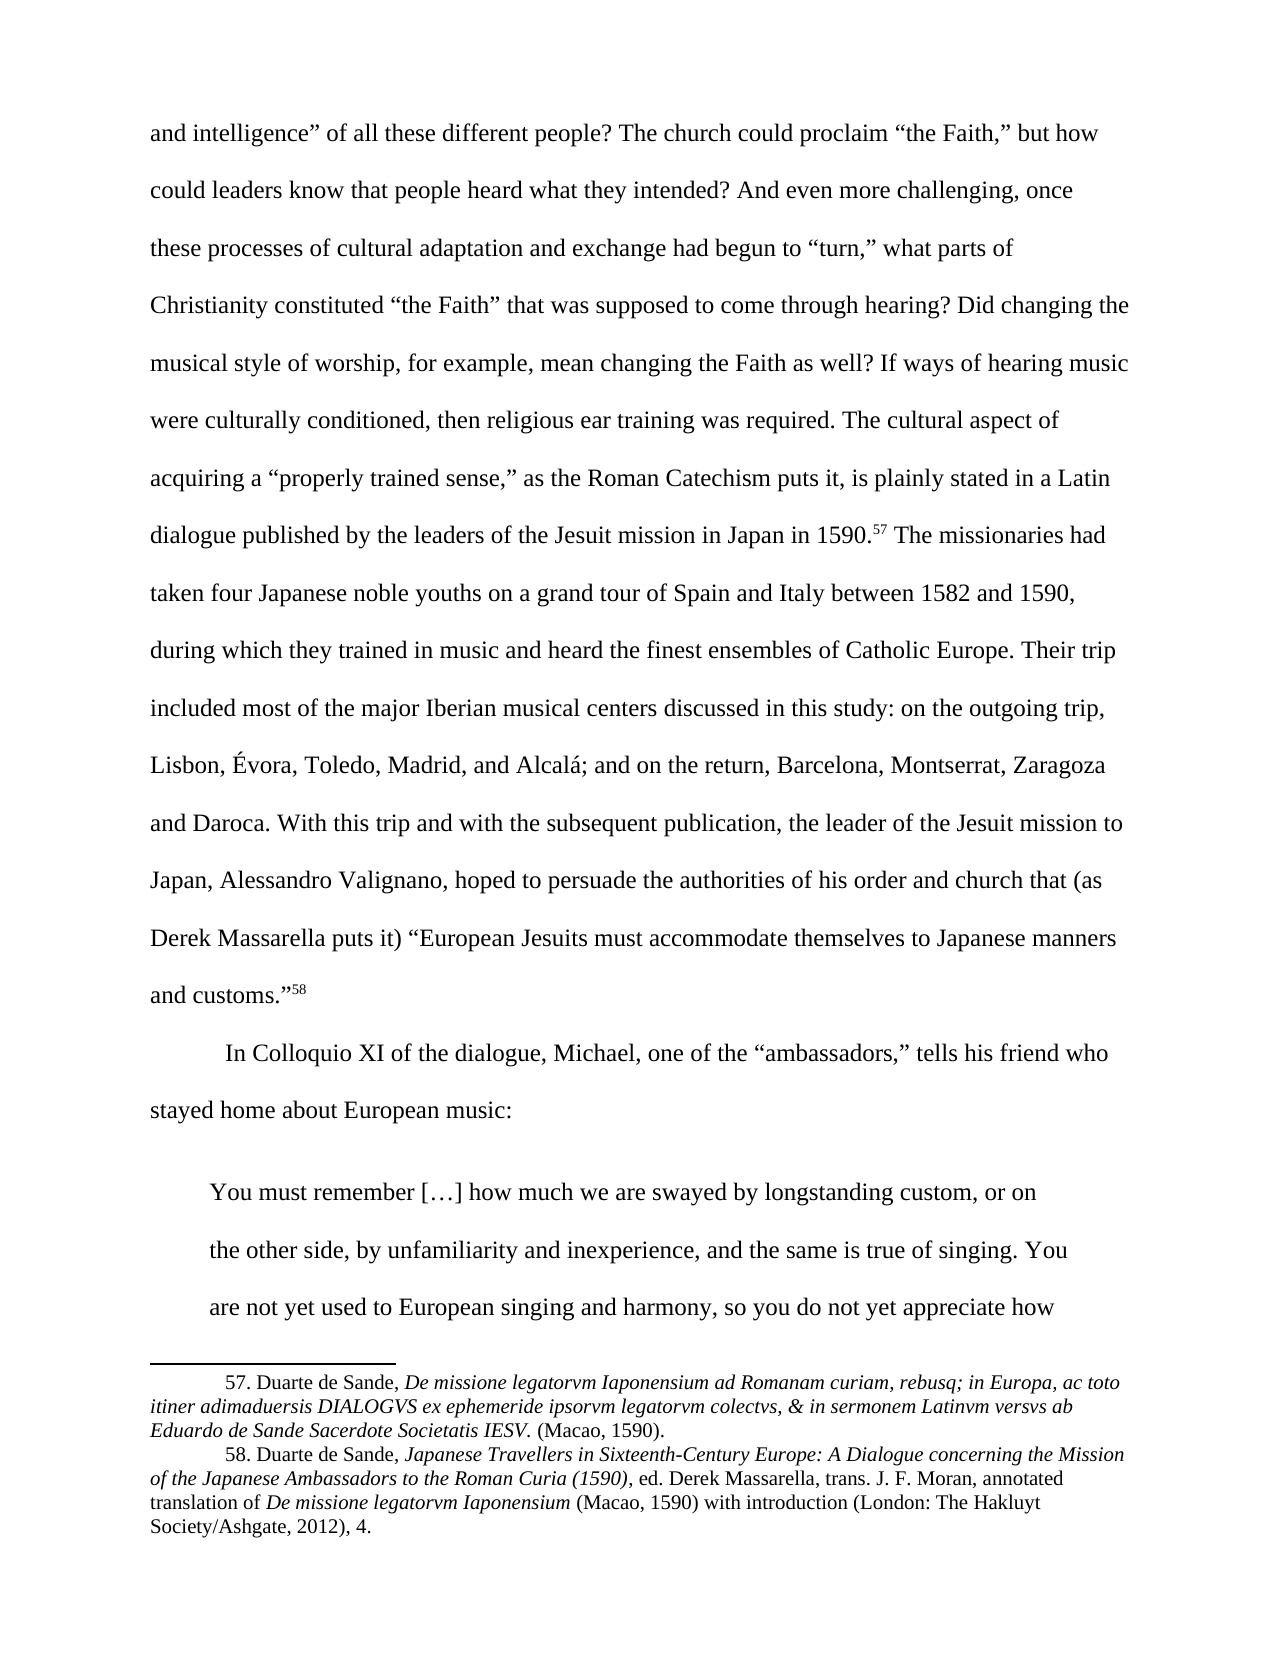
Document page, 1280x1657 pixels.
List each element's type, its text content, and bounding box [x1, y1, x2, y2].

text In Colloquio XI of the dialogue, Michael, one of the “ambassadors,” tells his friend who stayed home about European music: [150, 1038, 1130, 1124]
text Duarte de Sande, Japanese Travellers in Sixteenth-Century Europe: A Dialogue concerning the Mission of the Japanese Ambassadors to the Roman Curia (1590), ed. Derek Massarella, trans. J. F. Moran, annotated translation of De missione legatorvm Iaponensium (Macao, 1590) with introduction (London: The Hakluyt Society/Ashgate, 2012), 4. [150, 1442, 1130, 1538]
text Duarte de Sande, De missione legatorvm Iaponensium ad Romanam curiam, rebusq; in Europa, ac toto itiner adimaduersis DIALOGVS ex ephemeride ipsorvm legatorvm colectvs, & in sermonem Latinvm versvs ab Eduardo de Sande Sacerdote Societatis IESV. (Macao, 1590). [150, 1370, 1130, 1442]
text You must remember […] how much we are swayed by longstanding custom, or on the other side, by unfamiliarity and inexperience, and the same is true of singing. You are not yet used to European singing and harmony, so you do not yet appreciate how [209, 1177, 1071, 1321]
text and intelligence” of all these different people? The church could proclaim “the Faith,” but how could leaders know that people heard what they intended? And even more challenging, once these processes of cultural adaptation and exchange had begun to “turn,” what parts of Christianity constituted “the Faith” that was supposed to come through hearing? Did changing the musical style of worship, for example, mean changing the Faith as well? If ways of hearing music were culturally conditioned, then religious ear training was required. The cultural aspect of acquiring a “properly trained sense,” as the Roman Catechism puts it, is plainly stated in a Latin dialogue published by the leaders of the Jesuit mission in Japan in 1590. The missionaries had taken four Japanese noble youths on a grand tour of Spain and Italy between 1582 and 1590, during which they trained in music and heard the finest ensembles of Catholic Europe. Their trip included most of the major Iberian musical centers discussed in this study: on the outgoing trip, Lisbon, Évora, Toledo, Madrid, and Alcalá; and on the return, Barcelona, Montserrat, Zaragoza and Daroca. With this trip and with the subsequent publication, the leader of the Jesuit mission to Japan, Alessandro Valignano, hoped to persuade the authorities of his order and church that (as Derek Massarella puts it) “European Jesuits must accommodate themselves to Japanese manners and customs.” [150, 118, 1130, 1009]
